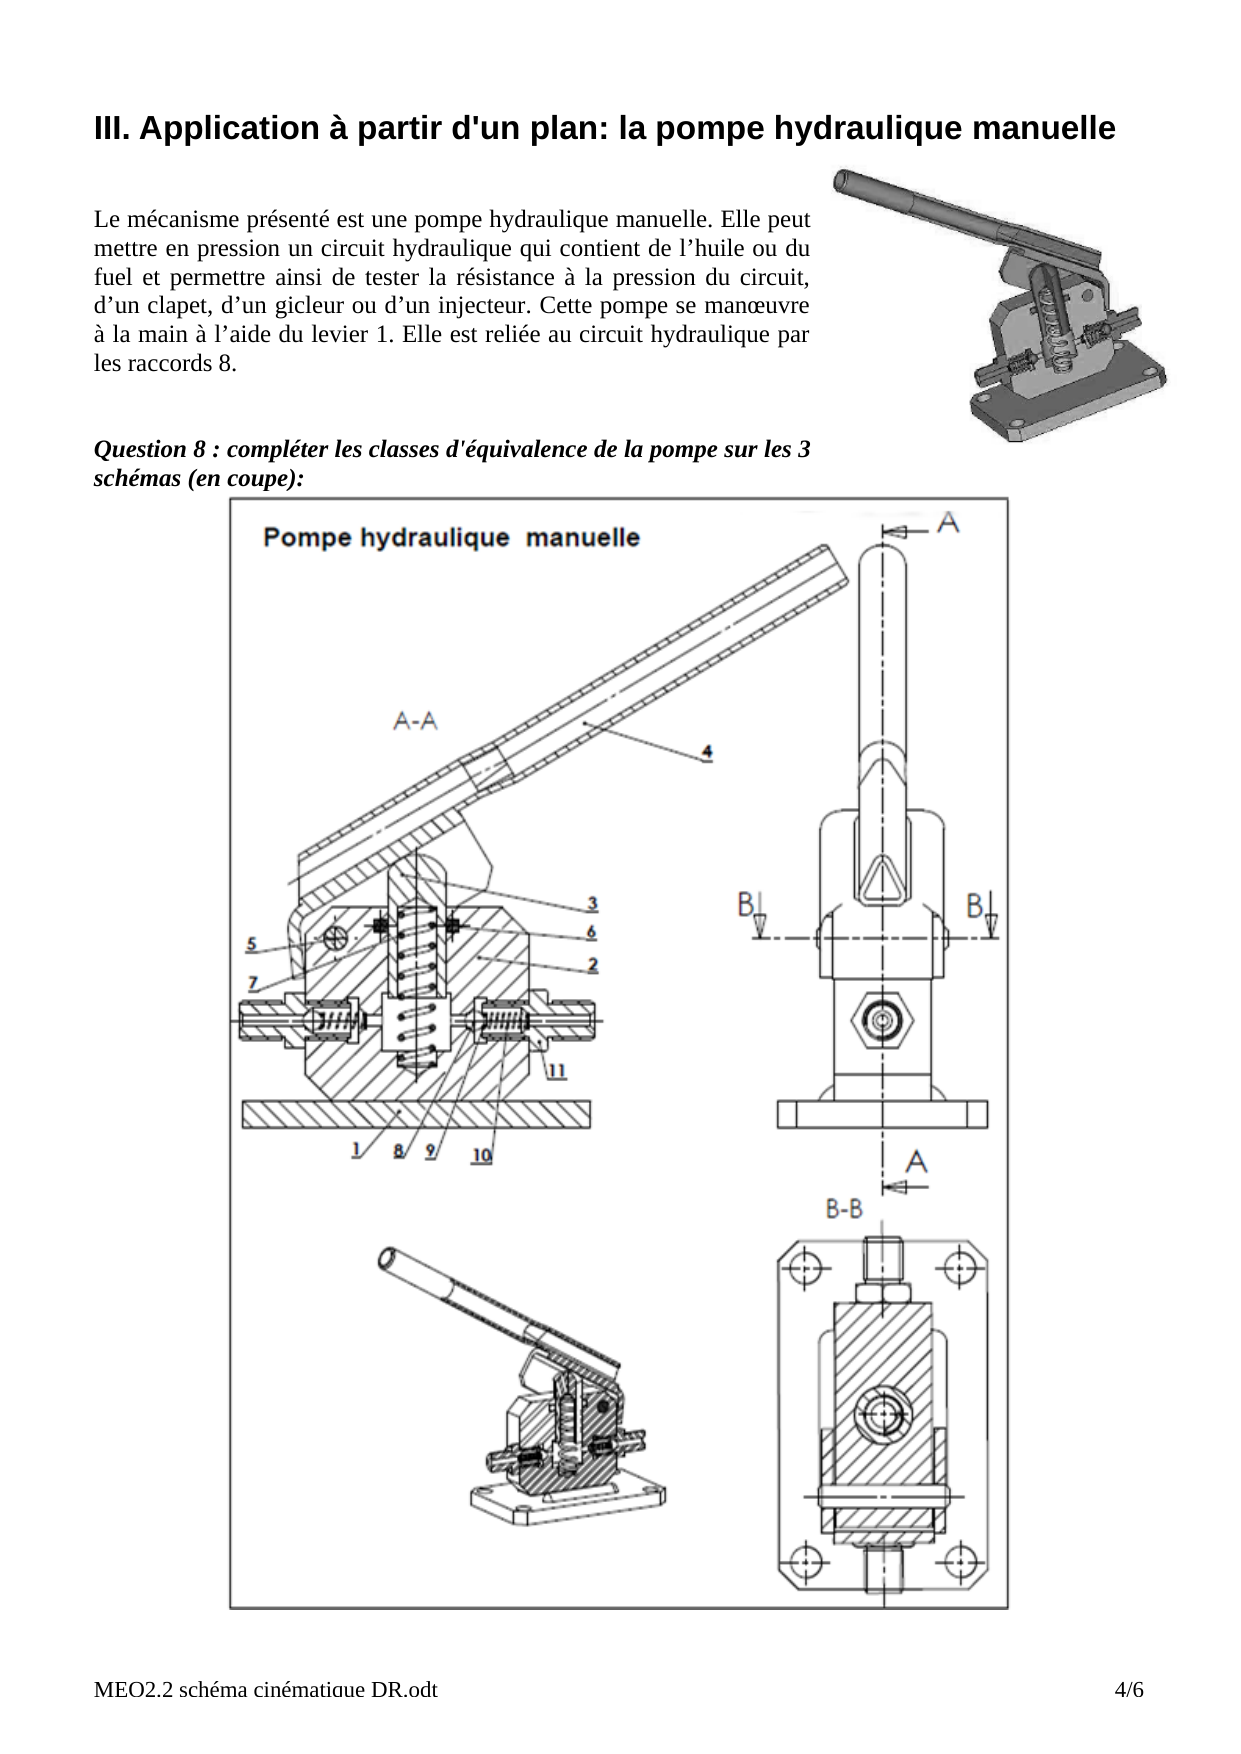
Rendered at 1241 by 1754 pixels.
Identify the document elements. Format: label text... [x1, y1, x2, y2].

subtitle III. Application à partir d'un plan: la pompe hydraulique manuelle [94, 108, 1144, 147]
text Le mécanisme présenté est une pompe hydraulique manuelle. Elle peut mettre en pression un circuit hydraulique qui contient de l’huile ou du fuel et permettre ainsi de tester la résistance à la pression du circuit, d’un clapet, d’un gicleur ou d’un injecteur. Cette pompe se manœuvre à la main à l’aide du levier 1. Elle est reliée au circuit hydraulique par les raccords 8. [94, 204, 823, 377]
picture [225, 491, 1012, 1610]
picture [823, 157, 1187, 455]
text Question 8 : compléter les classes d'équivalence de la pompe sur les 3 schémas (en coupe): [94, 434, 1144, 492]
